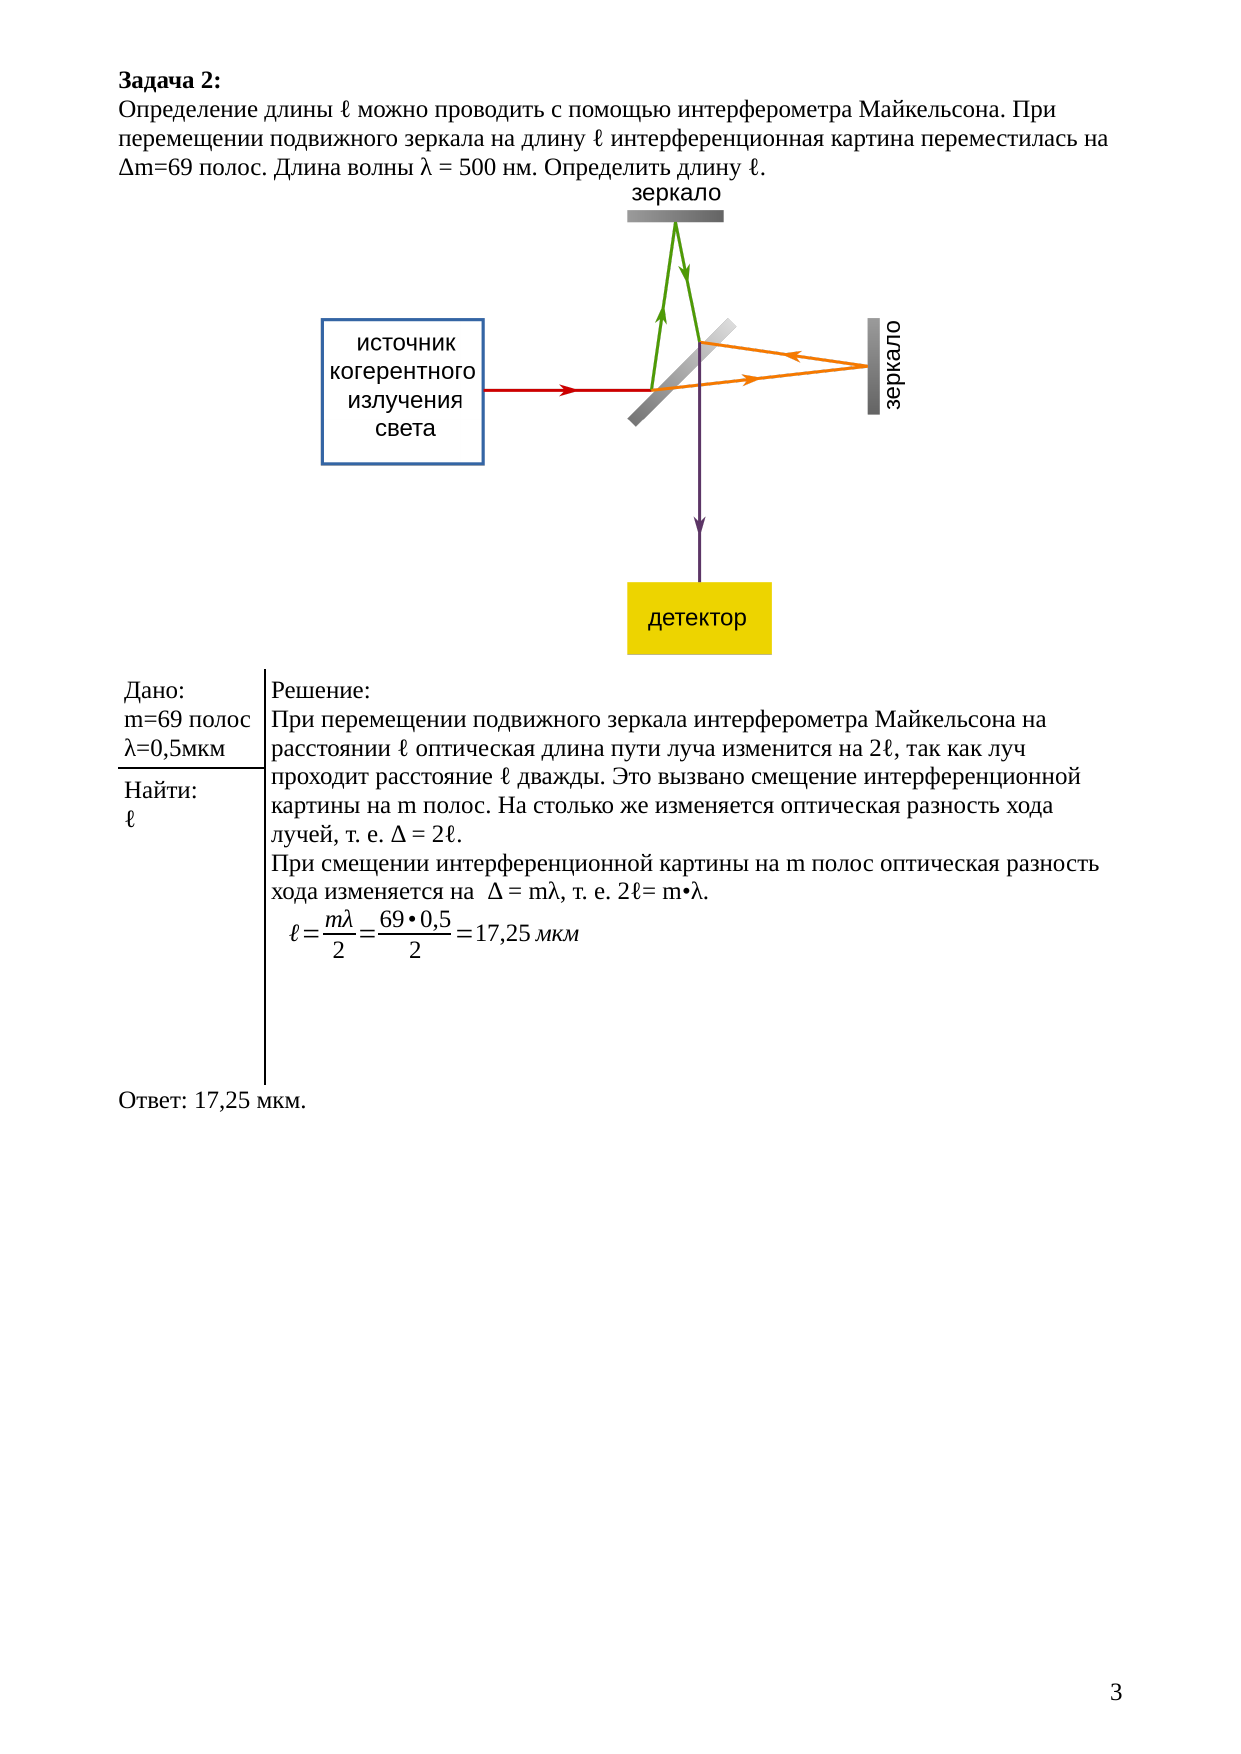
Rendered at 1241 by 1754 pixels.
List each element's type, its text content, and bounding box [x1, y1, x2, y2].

table_header Дано: m=69 полос λ=0,5мкм [118, 669, 264, 767]
picture [301, 180, 939, 660]
table_header Решение: При перемещении подвижного зеркала интерферометра Майкельсона на расстоянии ℓ оптическая длина пути луча изменится на 2ℓ, так как луч проходит расстояние ℓ дважды. Это вызвано смещение интерференционной картины на m полос. На столько же изменяется оптическая разность хода лучей, т. е. Δ = 2ℓ. При смещении интерференционной картины на m полос оптическая разность хода изменяется на Δ = mλ, т. е. 2ℓ= m•λ. [266, 669, 1123, 1085]
table_cell Найти: ℓ [118, 769, 264, 1085]
text Задача 2: [118, 66, 1122, 94]
text Ответ: 17,25 мкм. [118, 1085, 1122, 1113]
text Определение длины ℓ можно проводить с помощью интерферометра Майкельсона. При перемещении подвижного зеркала на длину ℓ интерференционная картина переместилась на Δm=69 полос. Длина волны λ = 500 нм. Определить длину ℓ. [118, 94, 1122, 181]
